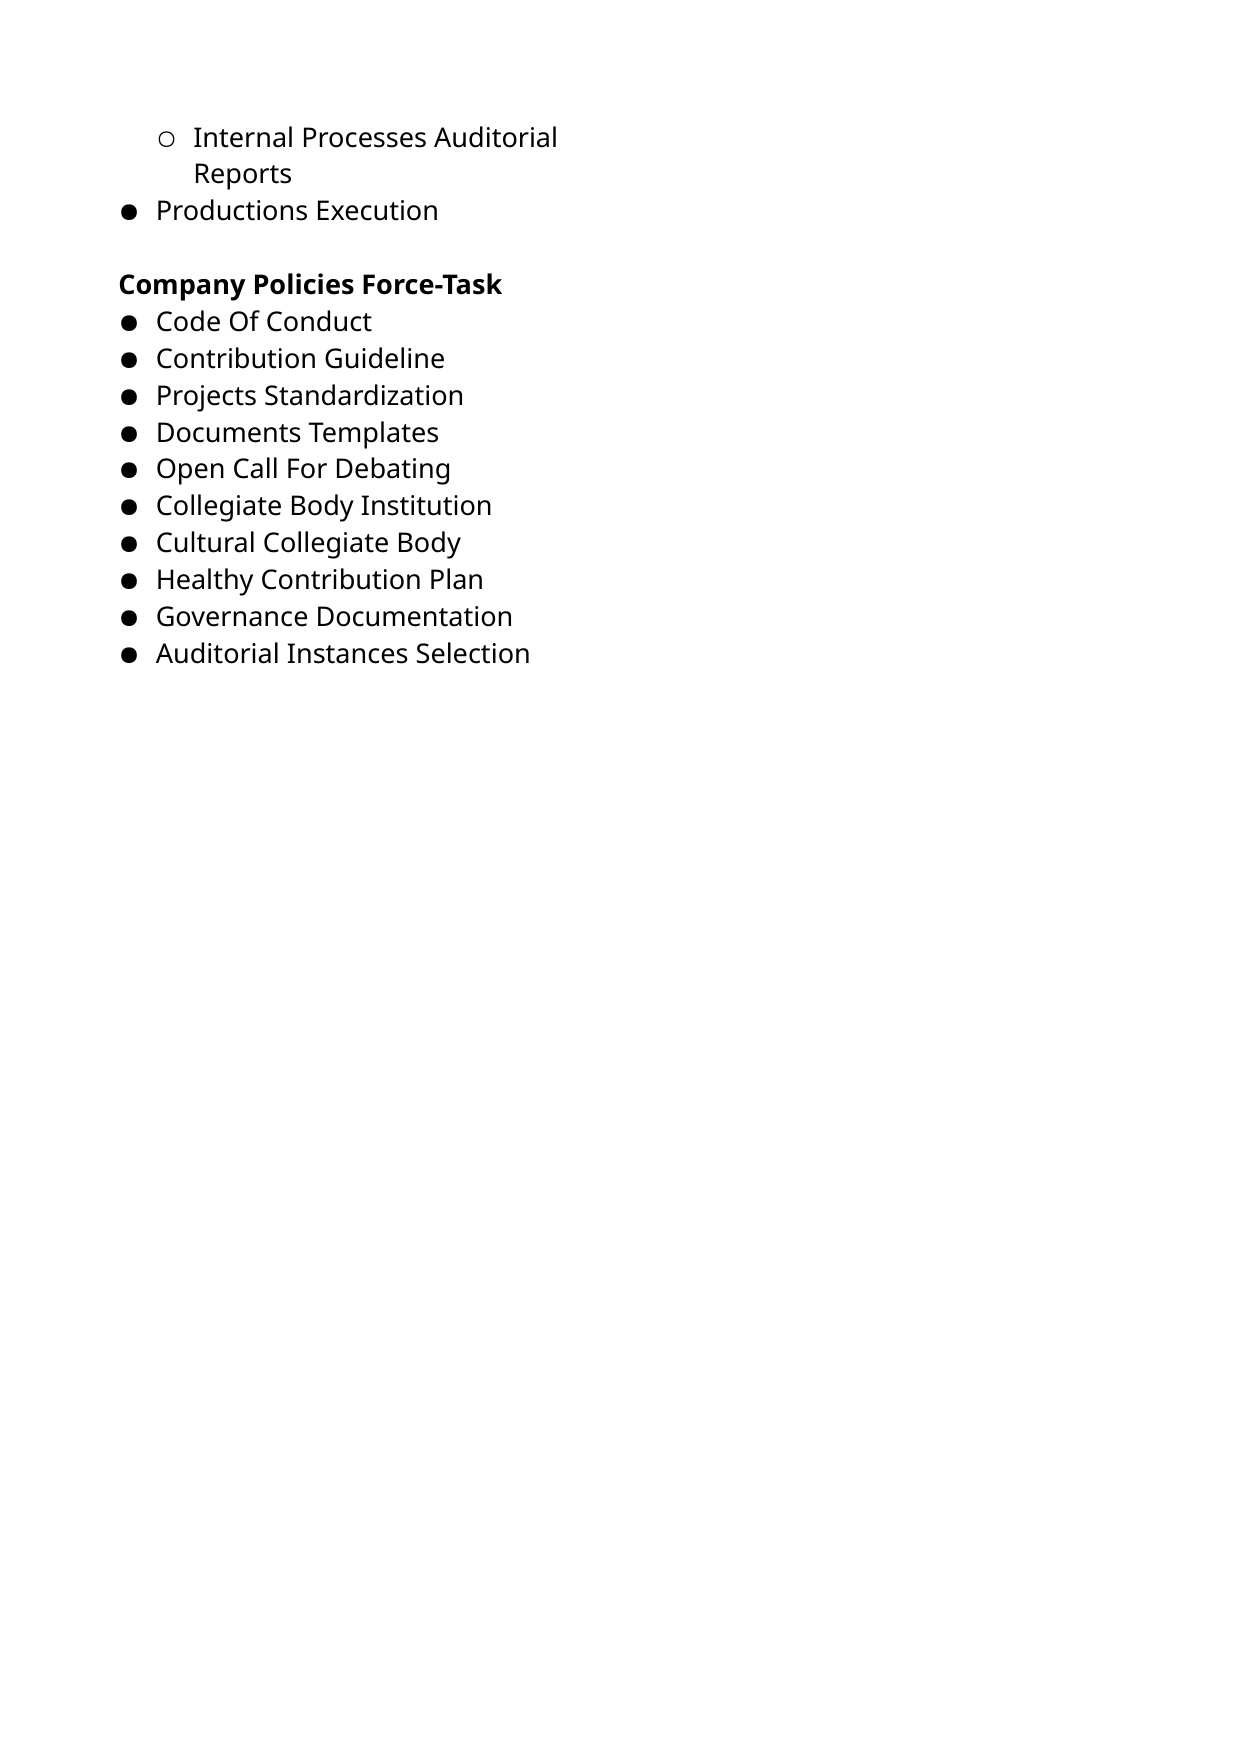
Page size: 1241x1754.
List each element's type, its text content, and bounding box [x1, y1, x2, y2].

subtitle Company Policies Force-Task [118, 266, 620, 302]
list Collegiate Body Institution [118, 487, 620, 524]
list Governance Documentation [118, 597, 620, 634]
list Productions Execution [118, 192, 620, 229]
list Contribution Guideline [118, 339, 620, 376]
list Healthy Contribution Plan [118, 561, 620, 597]
list Projects Standardization [118, 376, 620, 413]
list Internal Processes Auditorial Reports [156, 118, 620, 192]
list Open Call For Debating [118, 450, 620, 487]
list Documents Templates [118, 413, 620, 450]
subtitle Auditorial Instances Selection [118, 634, 620, 671]
list Cultural Collegiate Body [118, 524, 620, 561]
list Code Of Conduct [118, 302, 620, 339]
